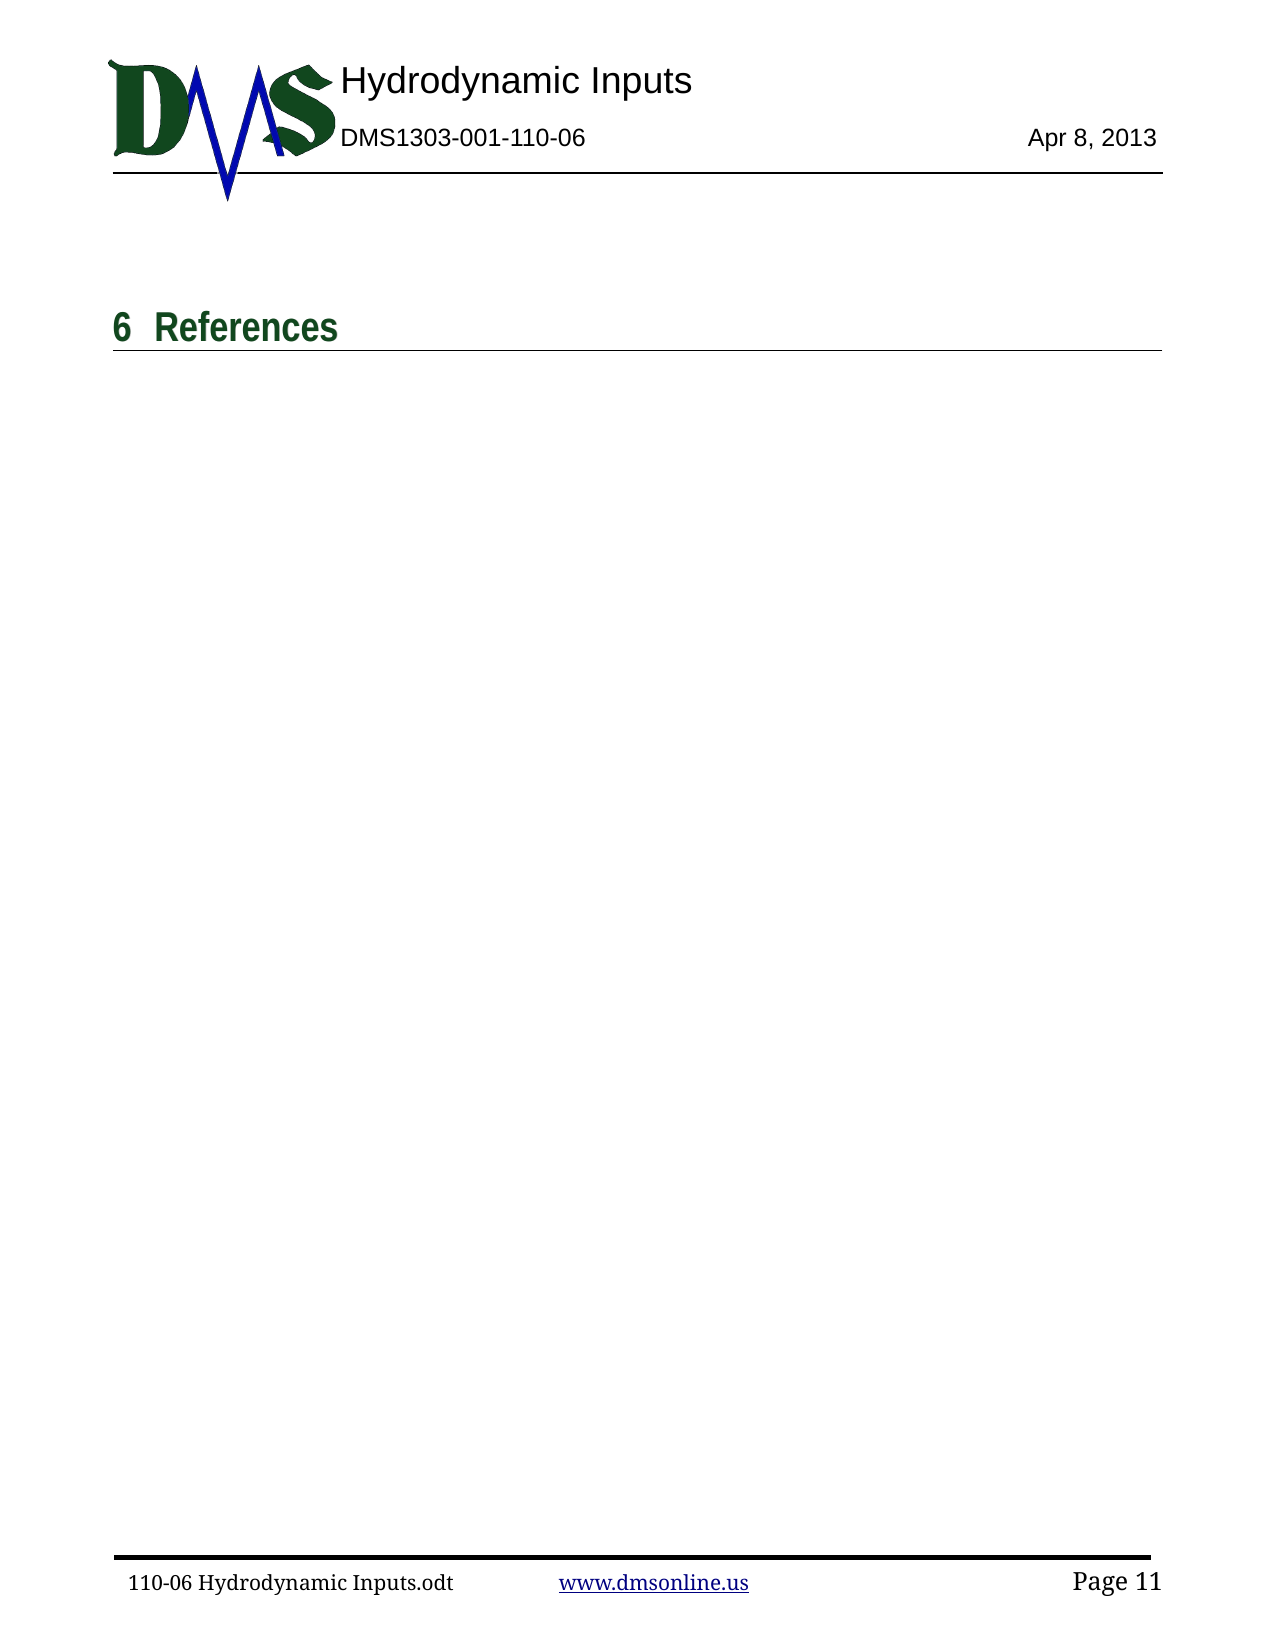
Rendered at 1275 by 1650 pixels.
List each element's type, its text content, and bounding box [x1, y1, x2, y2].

subtitle References [112, 302, 1162, 351]
picture [105, 56, 338, 204]
